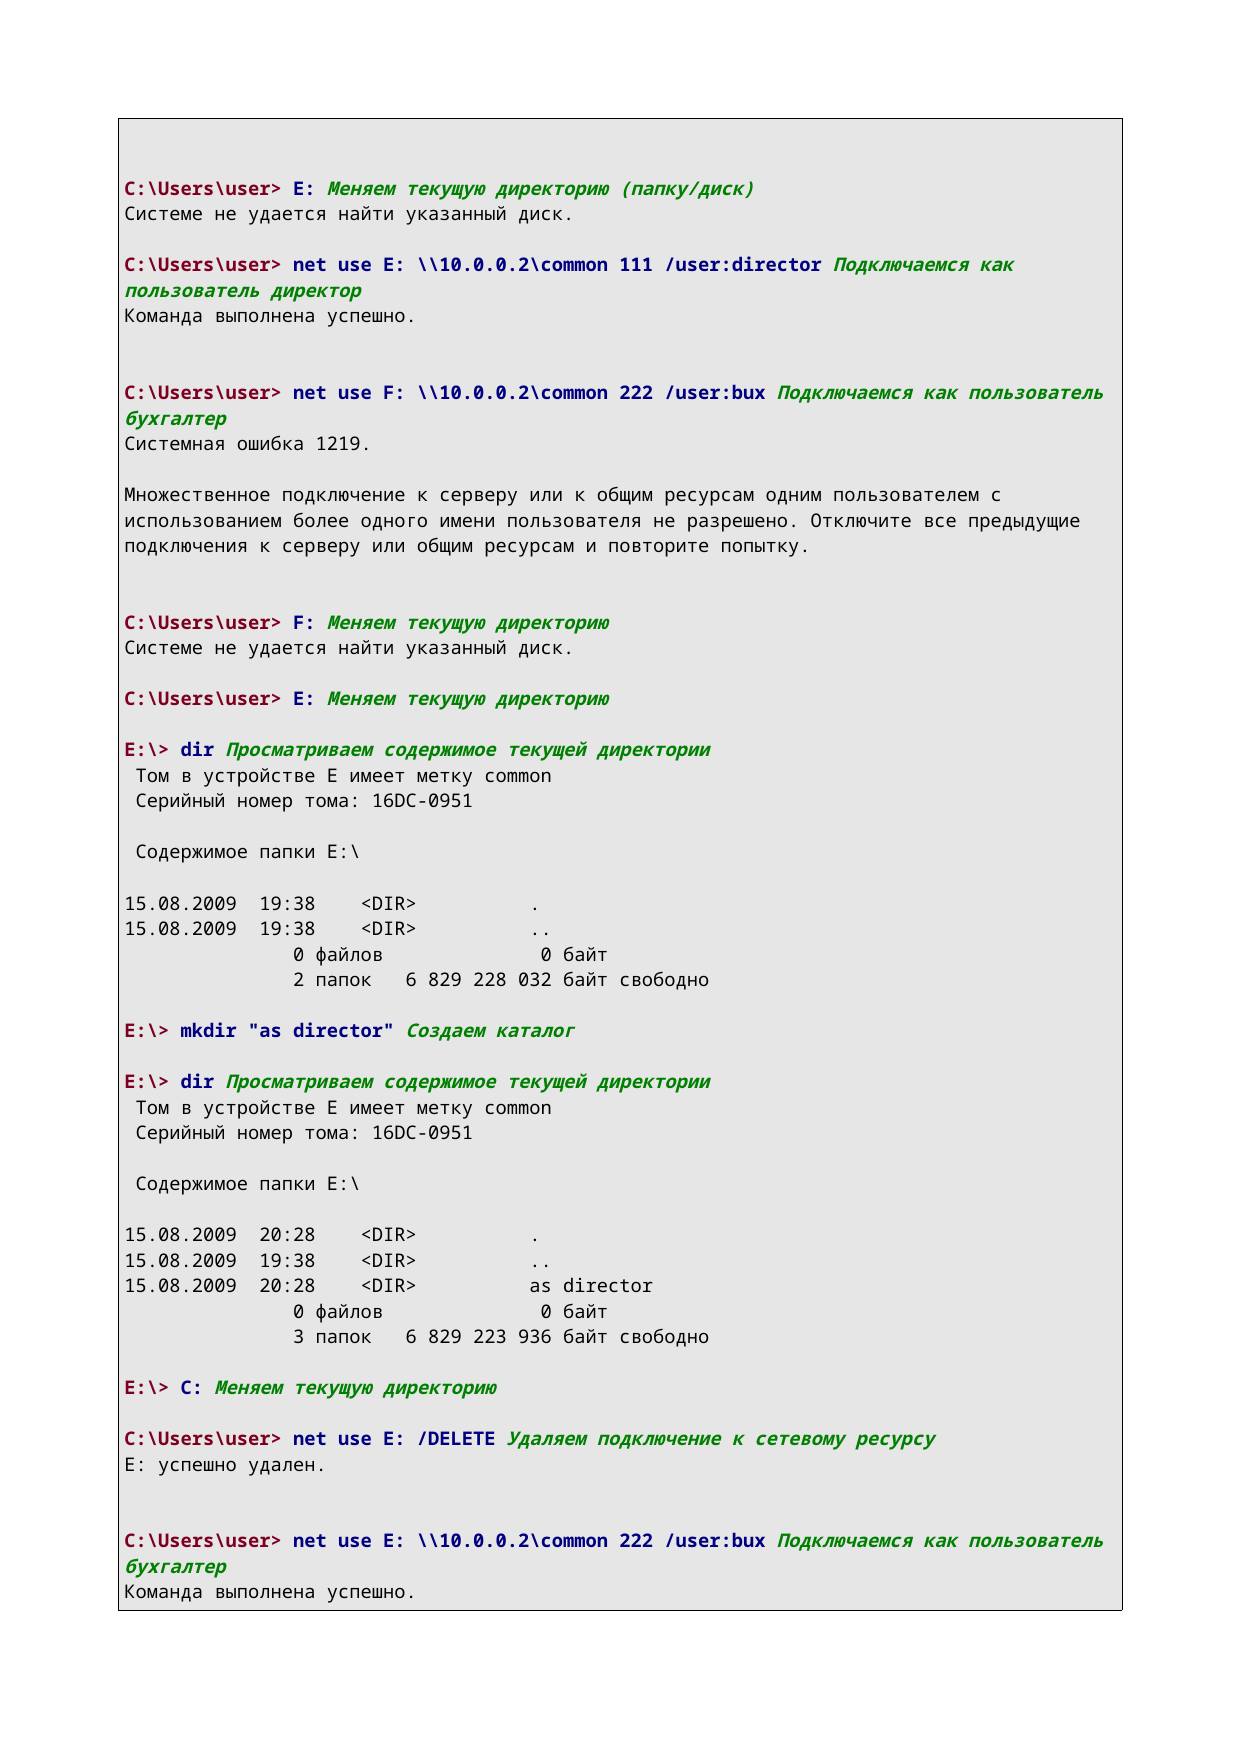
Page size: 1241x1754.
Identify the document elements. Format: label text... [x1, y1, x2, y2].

text 0 файлов 0 байт [119, 935, 1122, 960]
text E:\> C: Меняем текущую директорию [119, 1369, 1122, 1394]
text 0 файлов 0 байт [119, 1292, 1122, 1318]
text Серийный номер тома: 16DC-0951 [119, 1113, 1122, 1139]
text 3 папок 6 829 223 936 байт свободно [119, 1318, 1122, 1343]
text 15.08.2009 20:28 <DIR> as director [119, 1267, 1122, 1292]
text Содержимое папки E:\ [119, 1164, 1122, 1190]
text 2 папок 6 829 228 032 байт свободно [119, 960, 1122, 986]
text C:\Users\user> F: Меняем текущую директорию [119, 603, 1122, 628]
text E: успешно удален. [119, 1445, 1122, 1471]
text 15.08.2009 19:38 <DIR> .. [119, 1241, 1122, 1267]
text Серийный номер тома: 16DC-0951 [119, 782, 1122, 807]
text C:\Users\user> net use F: \\10.0.0.2\common 222 /user:bux Подключаемся как пользователь бухгалтер [119, 373, 1122, 424]
text C:\Users\user> net use E: \\10.0.0.2\common 111 /user:director Подключаемся как пользователь директор [119, 246, 1122, 297]
text Команда выполнена успешно. [119, 297, 1122, 322]
text Содержимое папки E:\ [119, 833, 1122, 858]
text E:\> mkdir "as director" Создаем каталог [119, 1011, 1122, 1037]
text C:\Users\user> net use E: \\10.0.0.2\common 222 /user:bux Подключаемся как пользователь бухгалтер [119, 1522, 1122, 1573]
text Множественное подключение к серверу или к общим ресурсам одним пользователем с использованием более одного имени пользователя не разрешено. Отключите все предыдущие подключения к серверу или общим ресурсам и повторите попытку. [119, 475, 1122, 552]
text Том в устройстве E имеет метку common [119, 756, 1122, 782]
text 15.08.2009 19:38 <DIR> . [119, 884, 1122, 909]
text 15.08.2009 19:38 <DIR> .. [119, 909, 1122, 935]
text C:\Users\user> E: Меняем текущую директорию (папку/диск) [119, 169, 1122, 195]
text Системная ошибка 1219. [119, 424, 1122, 450]
text C:\Users\user> net use E: /DELETE Удаляем подключение к сетевому ресурсу [119, 1420, 1122, 1445]
text Команда выполнена успешно. [119, 1573, 1122, 1610]
text Том в устройстве E имеет метку common [119, 1088, 1122, 1113]
text E:\> dir Просматриваем содержимое текущей директории [119, 731, 1122, 756]
text C:\Users\user> E: Меняем текущую директорию [119, 679, 1122, 705]
text 15.08.2009 20:28 <DIR> . [119, 1216, 1122, 1241]
text E:\> dir Просматриваем содержимое текущей директории [119, 1062, 1122, 1088]
text Системе не удается найти указанный диск. [119, 195, 1122, 220]
text Системе не удается найти указанный диск. [119, 628, 1122, 654]
